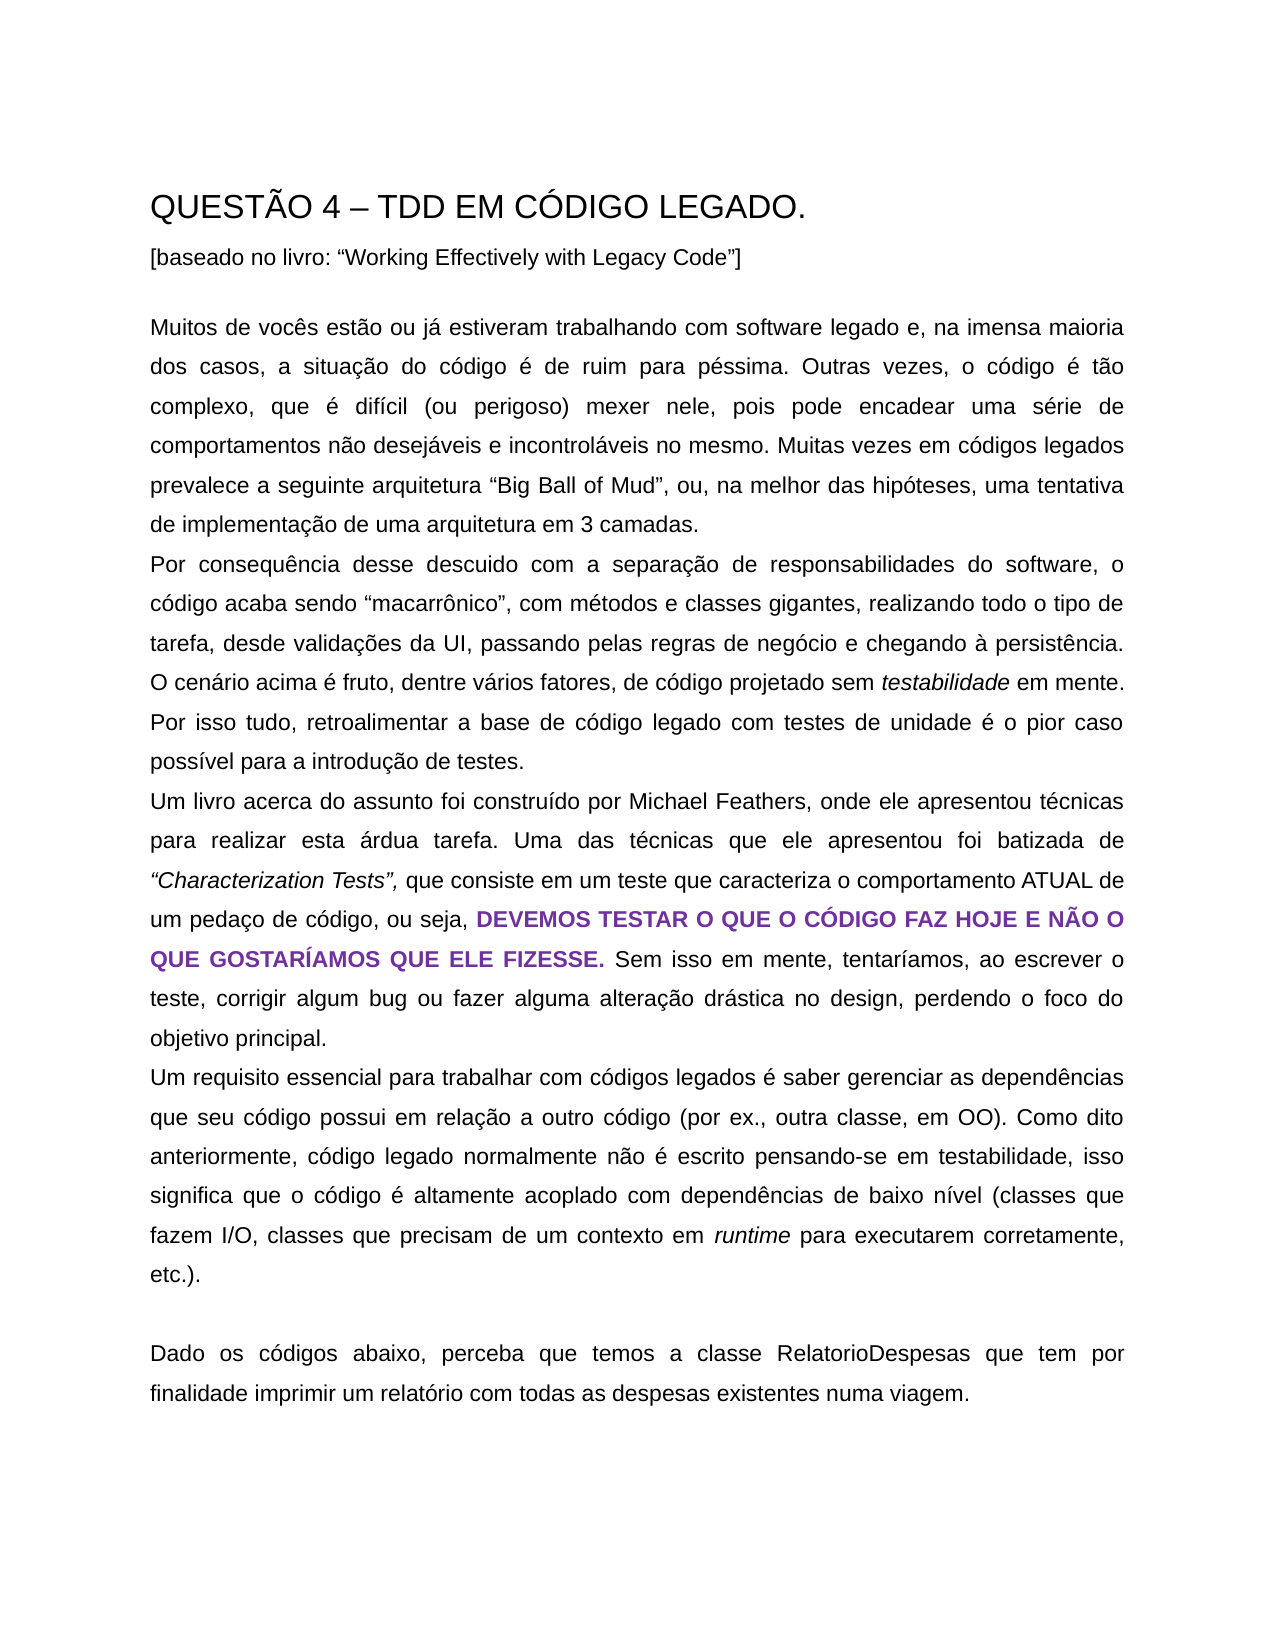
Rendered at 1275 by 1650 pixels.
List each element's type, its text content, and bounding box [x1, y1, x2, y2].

subtitle QUESTÃO 4 – TDD EM CÓDIGO LEGADO. [150, 187, 1125, 226]
text Dado os códigos abaixo, perceba que temos a classe RelatorioDespesas que tem por finalidade imprimir um relatório com todas as despesas existentes numa viagem. [150, 1340, 1125, 1406]
text Um livro acerca do assunto foi construído por Michael Feathers, onde ele apresentou técnicas para realizar esta árdua tarefa. Uma das técnicas que ele apresentou foi batizada de “Characterization Tests”, que consiste em um teste que caracteriza o comportamento ATUAL de um pedaço de código, ou seja, DEVEMOS TESTAR O QUE O CÓDIGO FAZ HOJE E NÃO O QUE GOSTARÍAMOS QUE ELE FIZESSE. Sem isso em mente, tentaríamos, ao escrever o teste, corrigir algum bug ou fazer alguma alteração drástica no design, perdendo o foco do objetivo principal. [150, 788, 1125, 1051]
text Por consequência desse descuido com a separação de responsabilidades do software, o código acaba sendo “macarrônico”, com métodos e classes gigantes, realizando todo o tipo de tarefa, desde validações da UI, passando pelas regras de negócio e chegando à persistência. O cenário acima é fruto, dentre vários fatores, de código projetado sem testabilidade em mente. Por isso tudo, retroalimentar a base de código legado com testes de unidade é o pior caso possível para a introdução de testes. [150, 551, 1125, 774]
text Um requisito essencial para trabalhar com códigos legados é saber gerenciar as dependências que seu código possui em relação a outro código (por ex., outra classe, em OO). Como dito anteriormente, código legado normalmente não é escrito pensando-se em testabilidade, isso significa que o código é altamente acoplado com dependências de baixo nível (classes que fazem I/O, classes que precisam de um contexto em runtime para executarem corretamente, etc.). [150, 1064, 1125, 1288]
text [baseado no livro: “Working Effectively with Legacy Code”] [150, 244, 1125, 271]
text Muitos de vocês estão ou já estiveram trabalhando com software legado e, na imensa maioria dos casos, a situação do código é de ruim para péssima. Outras vezes, o código é tão complexo, que é difícil (ou perigoso) mexer nele, pois pode encadear uma série de comportamentos não desejáveis e incontroláveis no mesmo. Muitas vezes em códigos legados prevalece a seguinte arquitetura “Big Ball of Mud”, ou, na melhor das hipóteses, uma tentativa de implementação de uma arquitetura em 3 camadas. [150, 314, 1125, 538]
